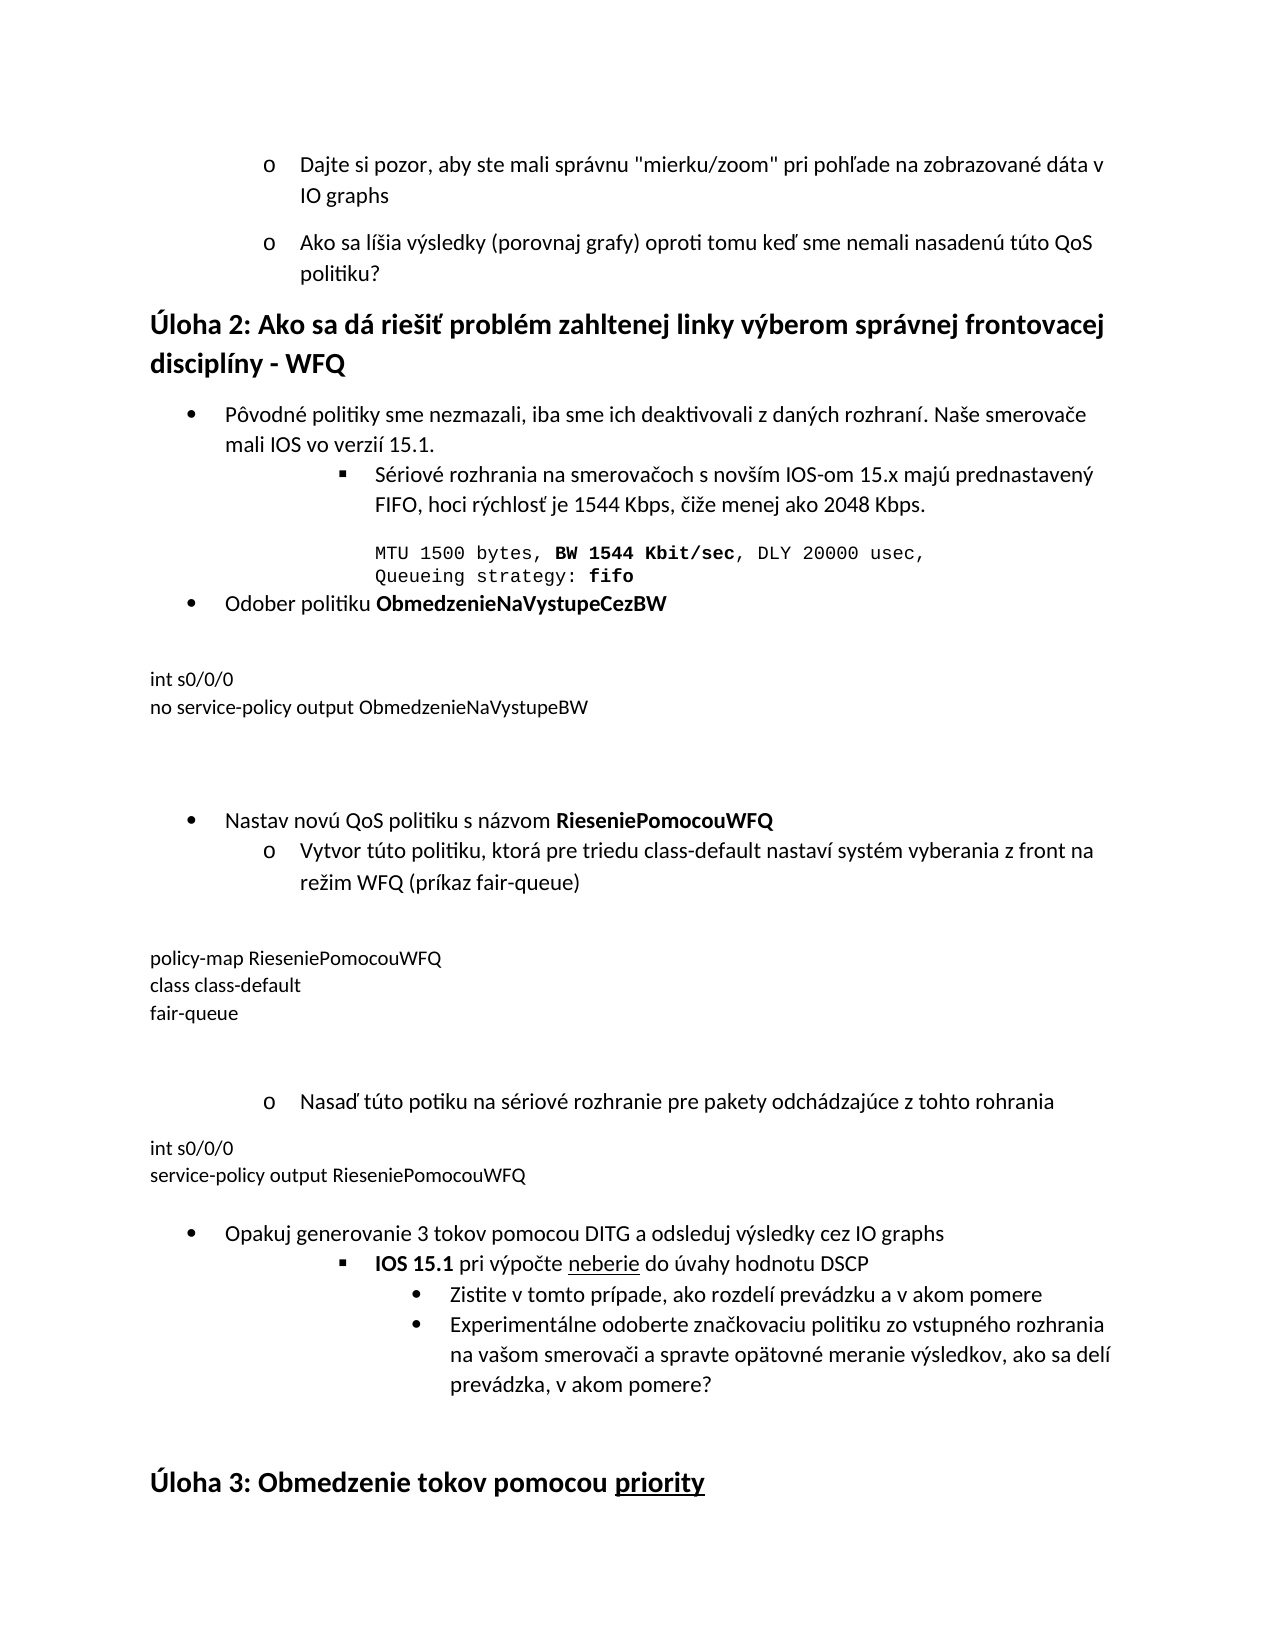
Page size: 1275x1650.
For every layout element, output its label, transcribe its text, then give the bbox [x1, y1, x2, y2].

text service-policy output RieseniePomocouWFQ [150, 1162, 1125, 1188]
list Nastav novú QoS politiku s názvom RieseniePomocouWFQ [187, 806, 1125, 834]
text int s0/0/0 [150, 666, 1125, 692]
list Vytvor túto politiku, ktorá pre triedu class-default nastaví systém vyberania z front na režim WFQ (príkaz fair-queue) [262, 837, 1125, 896]
list Ako sa líšia výsledky (porovnaj grafy) oproti tomu keď sme nemali nasadenú túto QoS politiku? [262, 228, 1125, 288]
text int s0/0/0 [150, 1135, 1125, 1160]
list Sériové rozhrania na smerovačoch s novším IOS-om 15.x majú prednastavený FIFO, hoci rýchlosť je 1544 Kbps, čiže menej ako 2048 Kbps. MTU 1500 bytes, BW 1544 Kbit/sec, DLY 20000 usec, Queueing strategy: fifo [337, 460, 1125, 588]
list Pôvodné politiky sme nezmazali, iba sme ich deaktivovali z daných rozhraní. Naše smerovače mali IOS vo verzií 15.1. [187, 400, 1125, 458]
list Experimentálne odoberte značkovaciu politiku zo vstupného rozhrania na vašom smerovači a spravte opätovné meranie výsledkov, ako sa delí prevádzka, v akom pomere? [412, 1310, 1125, 1398]
list Zistite v tomto prípade, ako rozdelí prevádzku a v akom pomere [412, 1280, 1125, 1308]
text policy-map RieseniePomocouWFQ [150, 945, 1125, 970]
list Opakuj generovanie 3 tokov pomocou DITG a odsleduj výsledky cez IO graphs [187, 1219, 1125, 1247]
text class class-default [150, 972, 1125, 998]
text Úloha 2: Ako sa dá riešiť problém zahltenej linky výberom správnej frontovacej disciplíny - WFQ [150, 306, 1125, 381]
text fair-queue [150, 1000, 1125, 1025]
list IOS 15.1 pri výpočte neberie do úvahy hodnotu DSCP [337, 1249, 1125, 1277]
list Odober politiku ObmedzenieNaVystupeCezBW [187, 589, 1125, 617]
text Úloha 3: Obmedzenie tokov pomocou priority [150, 1464, 1125, 1500]
list Dajte si pozor, aby ste mali správnu "mierku/zoom" pri pohľade na zobrazované dáta v IO graphs [262, 150, 1125, 209]
list Nasaď túto potiku na sériové rozhranie pre pakety odchádzajúce z tohto rohrania [262, 1087, 1125, 1116]
text no service-policy output ObmedzenieNaVystupeBW [150, 694, 1125, 719]
